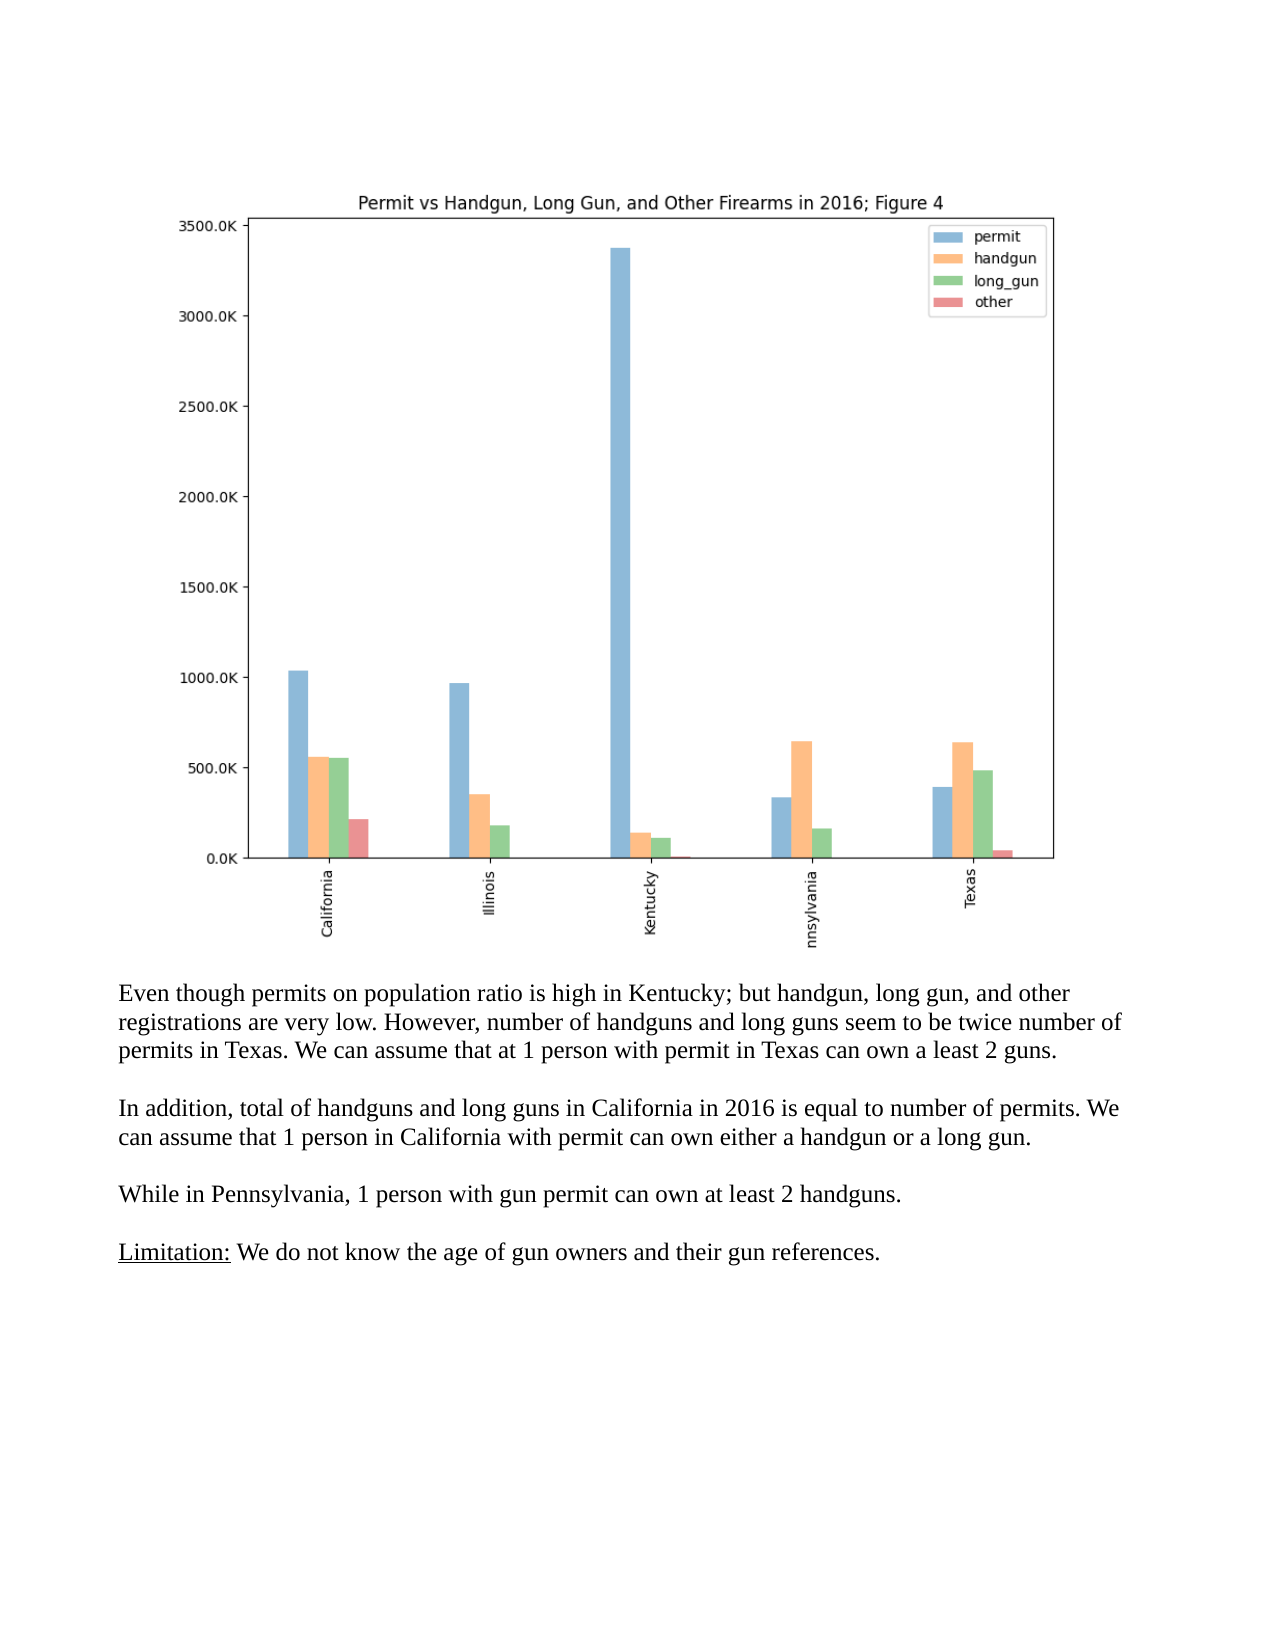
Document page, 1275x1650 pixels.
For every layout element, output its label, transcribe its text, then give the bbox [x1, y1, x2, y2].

text Even though permits on population ratio is high in Kentucky; but handgun, long gun, and other registrations are very low. However, number of handguns and long guns seem to be twice number of permits in Texas. We can assume that at 1 person with permit in Texas can own a least 2 guns. [118, 978, 1157, 1064]
text While in Pennsylvania, 1 person with gun permit can own at least 2 handguns. [118, 1179, 1157, 1208]
text In addition, total of handguns and long guns in California in 2016 is equal to number of permits. We can assume that 1 person in California with permit can own either a handgun or a long gun. [118, 1093, 1157, 1150]
text Limitation: We do not know the age of gun owners and their gun references. [118, 1237, 1157, 1265]
picture [118, 118, 1157, 949]
